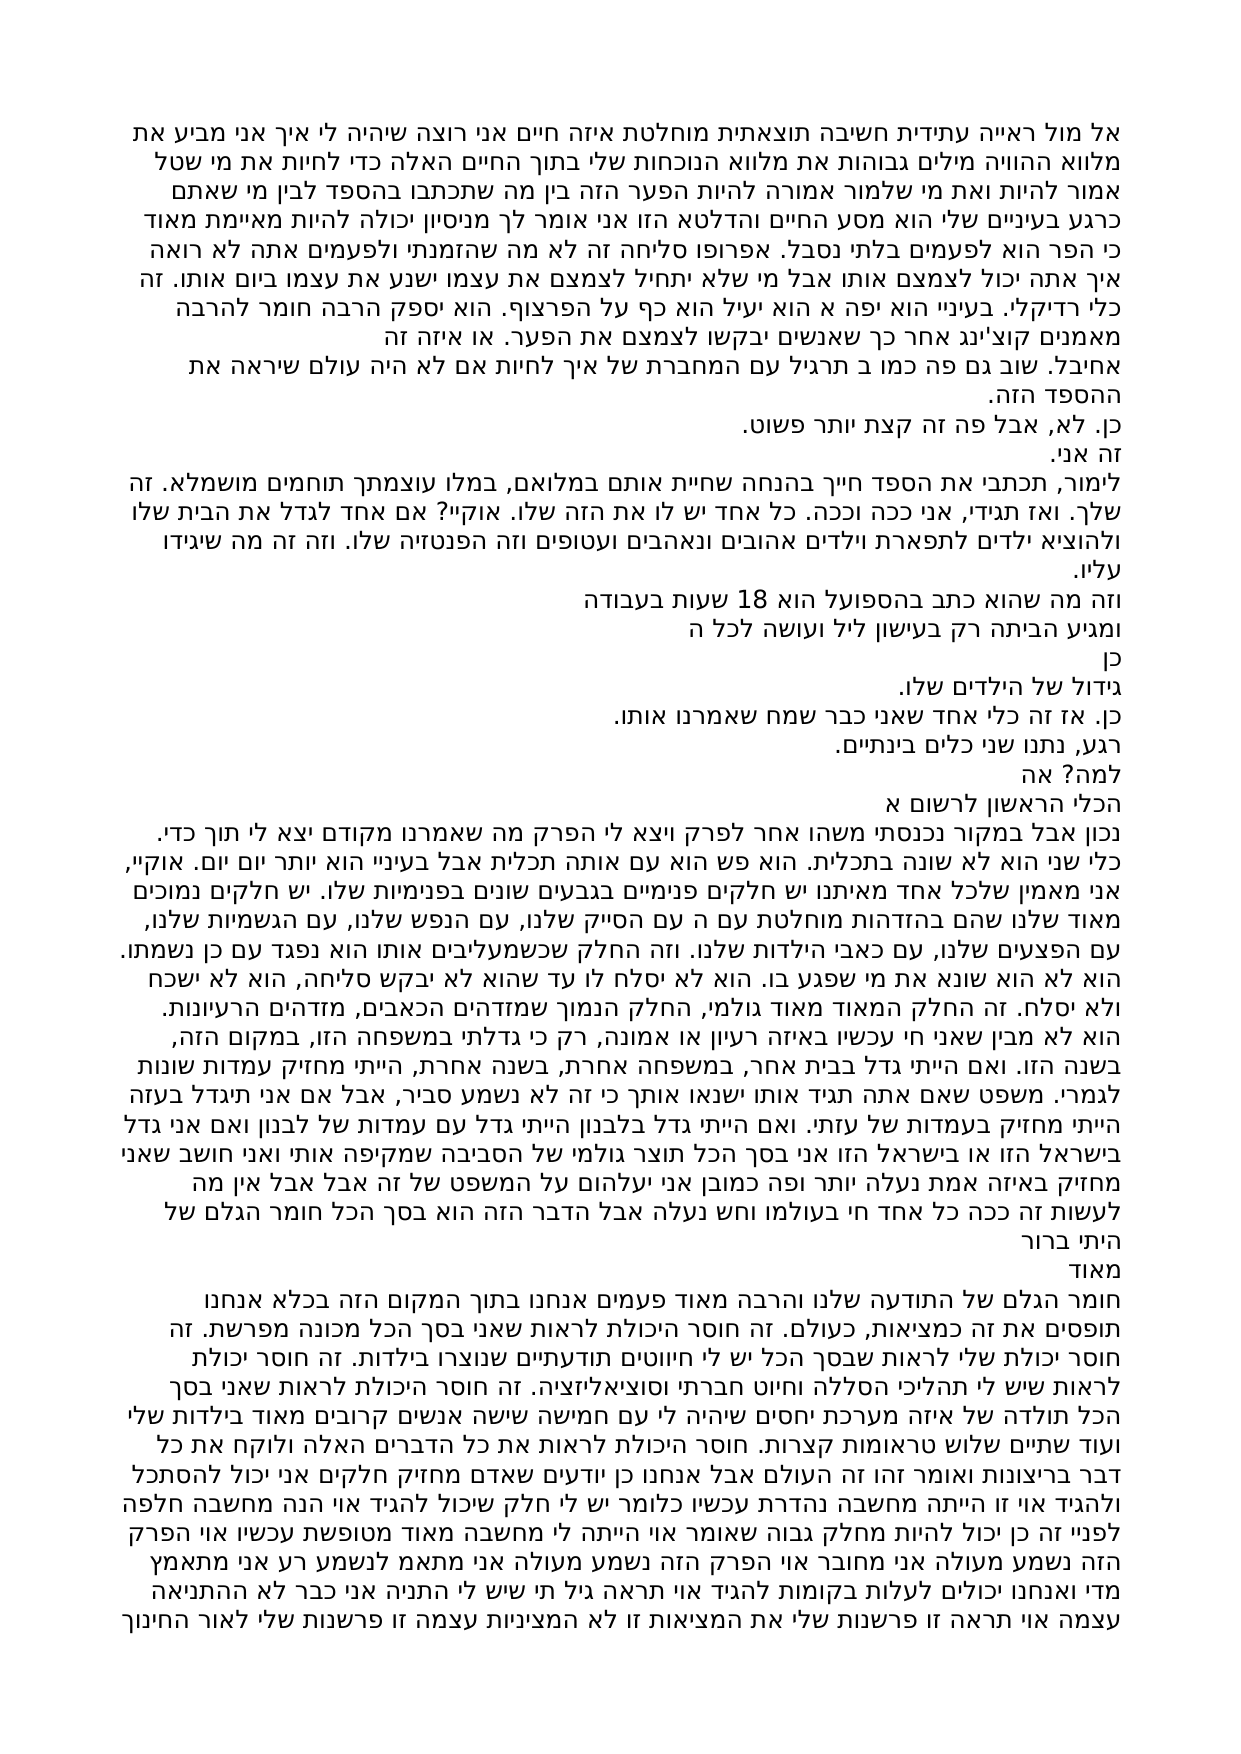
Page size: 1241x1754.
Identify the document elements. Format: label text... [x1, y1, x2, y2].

text למה? אה [118, 760, 1122, 789]
text נכון אבל במקור נכנסתי משהו אחר לפרק ויצא לי הפרק מה שאמרנו מקודם יצא לי תוך כדי. כלי שני הוא לא שונה בתכלית. הוא פש הוא עם אותה תכלית אבל בעיניי הוא יותר יום יום. אוקיי, אני מאמין שלכל אחד מאיתנו יש חלקים פנימיים בגבעים שונים בפנימיות שלו. יש חלקים נמוכים מאוד שלנו שהם בהזדהות מוחלטת עם ה עם הסייק שלנו, עם הנפש שלנו, עם הגשמיות שלנו, עם הפצעים שלנו, עם כאבי הילדות שלנו. וזה החלק שכשמעליבים אותו הוא נפגד עם כן נשמתו. הוא לא הוא שונא את מי שפגע בו. הוא לא יסלח לו עד שהוא לא יבקש סליחה, הוא לא ישכח ולא יסלח. זה החלק המאוד מאוד גולמי, החלק הנמוך שמזדהים הכאבים, מזדהים הרעיונות. הוא לא מבין שאני חי עכשיו באיזה רעיון או אמונה, רק כי גדלתי במשפחה הזו, במקום הזה, בשנה הזו. ואם הייתי גדל בבית אחר, במשפחה אחרת, בשנה אחרת, הייתי מחזיק עמדות שונות לגמרי. משפט שאם אתה תגיד אותו ישנאו אותך כי זה לא נשמע סביר, אבל אם אני תיגדל בעזה הייתי מחזיק בעמדות של עזתי. ואם הייתי גדל בלבנון הייתי גדל עם עמדות של לבנון ואם אני גדל בישראל הזו או בישראל הזו אני בסך הכל תוצר גולמי של הסביבה שמקיפה אותי ואני חושב שאני מחזיק באיזה אמת נעלה יותר ופה כמובן אני יעלהום על המשפט של זה אבל אבל אין מה לעשות זה ככה כל אחד חי בעולמו וחש נעלה אבל הדבר הזה הוא בסך הכל חומר הגלם של היתי ברור [118, 818, 1122, 1256]
text רגע, נתנו שני כלים בינתיים. [118, 731, 1122, 760]
text אחיבל. שוב גם פה כמו ב תרגיל עם המחברת של איך לחיות אם לא היה עולם שיראה את ההספד הזה. [118, 351, 1122, 410]
text הכלי הראשון לרשום א [118, 789, 1122, 818]
text לימור, תכתבי את הספד חייך בהנחה שחיית אותם במלואם, במלו עוצמתך תוחמים מושמלא. זה שלך. ואז תגידי, אני ככה וככה. כל אחד יש לו את הזה שלו. אוקיי? אם אחד לגדל את הבית שלו ולהוציא ילדים לתפארת וילדים אהובים ונאהבים ועטופים וזה הפנטזיה שלו. וזה זה מה שיגידו עליו. [118, 468, 1122, 585]
text גידול של הילדים שלו. [118, 672, 1122, 701]
text ומגיע הביתה רק בעישון ליל ועושה לכל ה [118, 614, 1122, 643]
text חומר הגלם של התודעה שלנו והרבה מאוד פעמים אנחנו בתוך המקום הזה בכלא אנחנו תופסים את זה כמציאות, כעולם. זה חוסר היכולת לראות שאני בסך הכל מכונה מפרשת. זה חוסר יכולת שלי לראות שבסך הכל יש לי חיווטים תודעתיים שנוצרו בילדות. זה חוסר יכולת לראות שיש לי תהליכי הסללה וחיוט חברתי וסוציאליזציה. זה חוסר היכולת לראות שאני בסך הכל תולדה של איזה מערכת יחסים שיהיה לי עם חמישה שישה אנשים קרובים מאוד בילדות שלי ועוד שתיים שלוש טראומות קצרות. חוסר היכולת לראות את כל הדברים האלה ולוקח את כל דבר בריצונות ואומר זהו זה העולם אבל אנחנו כן יודעים שאדם מחזיק חלקים אני יכול להסתכל ולהגיד אוי זו הייתה מחשבה נהדרת עכשיו כלומר יש לי חלק שיכול להגיד אוי הנה מחשבה חלפה לפניי זה כן יכול להיות מחלק גבוה שאומר אוי הייתה לי מחשבה מאוד מטופשת עכשיו אוי הפרק הזה נשמע מעולה אני מחובר אוי הפרק הזה נשמע מעולה אני מתאמ לנשמע רע אני מתאמץ מדי ואנחנו יכולים לעלות בקומות להגיד אוי תראה גיל תי שיש לי התניה אני כבר לא ההתניאה עצמה אוי תראה זו פרשנות שלי את המציאות זו לא המציניות עצמה זו פרשנות שלי לאור החינוך [118, 1285, 1122, 1635]
text כן. לא, אבל פה זה קצת יותר פשוט. [118, 410, 1122, 439]
text אל מול ראייה עתידית חשיבה תוצאתית מוחלטת איזה חיים אני רוצה שיהיה לי איך אני מביע את מלווא ההוויה מילים גבוהות את מלווא הנוכחות שלי בתוך החיים האלה כדי לחיות את מי שטל אמור להיות ואת מי שלמור אמורה להיות הפער הזה בין מה שתכתבו בהספד לבין מי שאתם כרגע בעיניים שלי הוא מסע החיים והדלטא הזו אני אומר לך מניסיון יכולה להיות מאיימת מאוד כי הפר הוא לפעמים בלתי נסבל. אפרופו סליחה זה לא מה שהזמנתי ולפעמים אתה לא רואה איך אתה יכול לצמצם אותו אבל מי שלא יתחיל לצמצם את עצמו ישנע את עצמו ביום אותו. זה כלי רדיקלי. בעיניי הוא יפה א הוא יעיל הוא כף על הפרצוף. הוא יספק הרבה חומר להרבה מאמנים קוצ'ינג אחר כך שאנשים יבקשו לצמצם את הפער. או איזה זה [118, 118, 1122, 351]
text זה אני. [118, 439, 1122, 468]
text מאוד [118, 1256, 1122, 1285]
text כן [118, 643, 1122, 672]
text וזה מה שהוא כתב בהספועל הוא 18 שעות בעבודה [118, 585, 1122, 614]
text כן. אז זה כלי אחד שאני כבר שמח שאמרנו אותו. [118, 701, 1122, 731]
